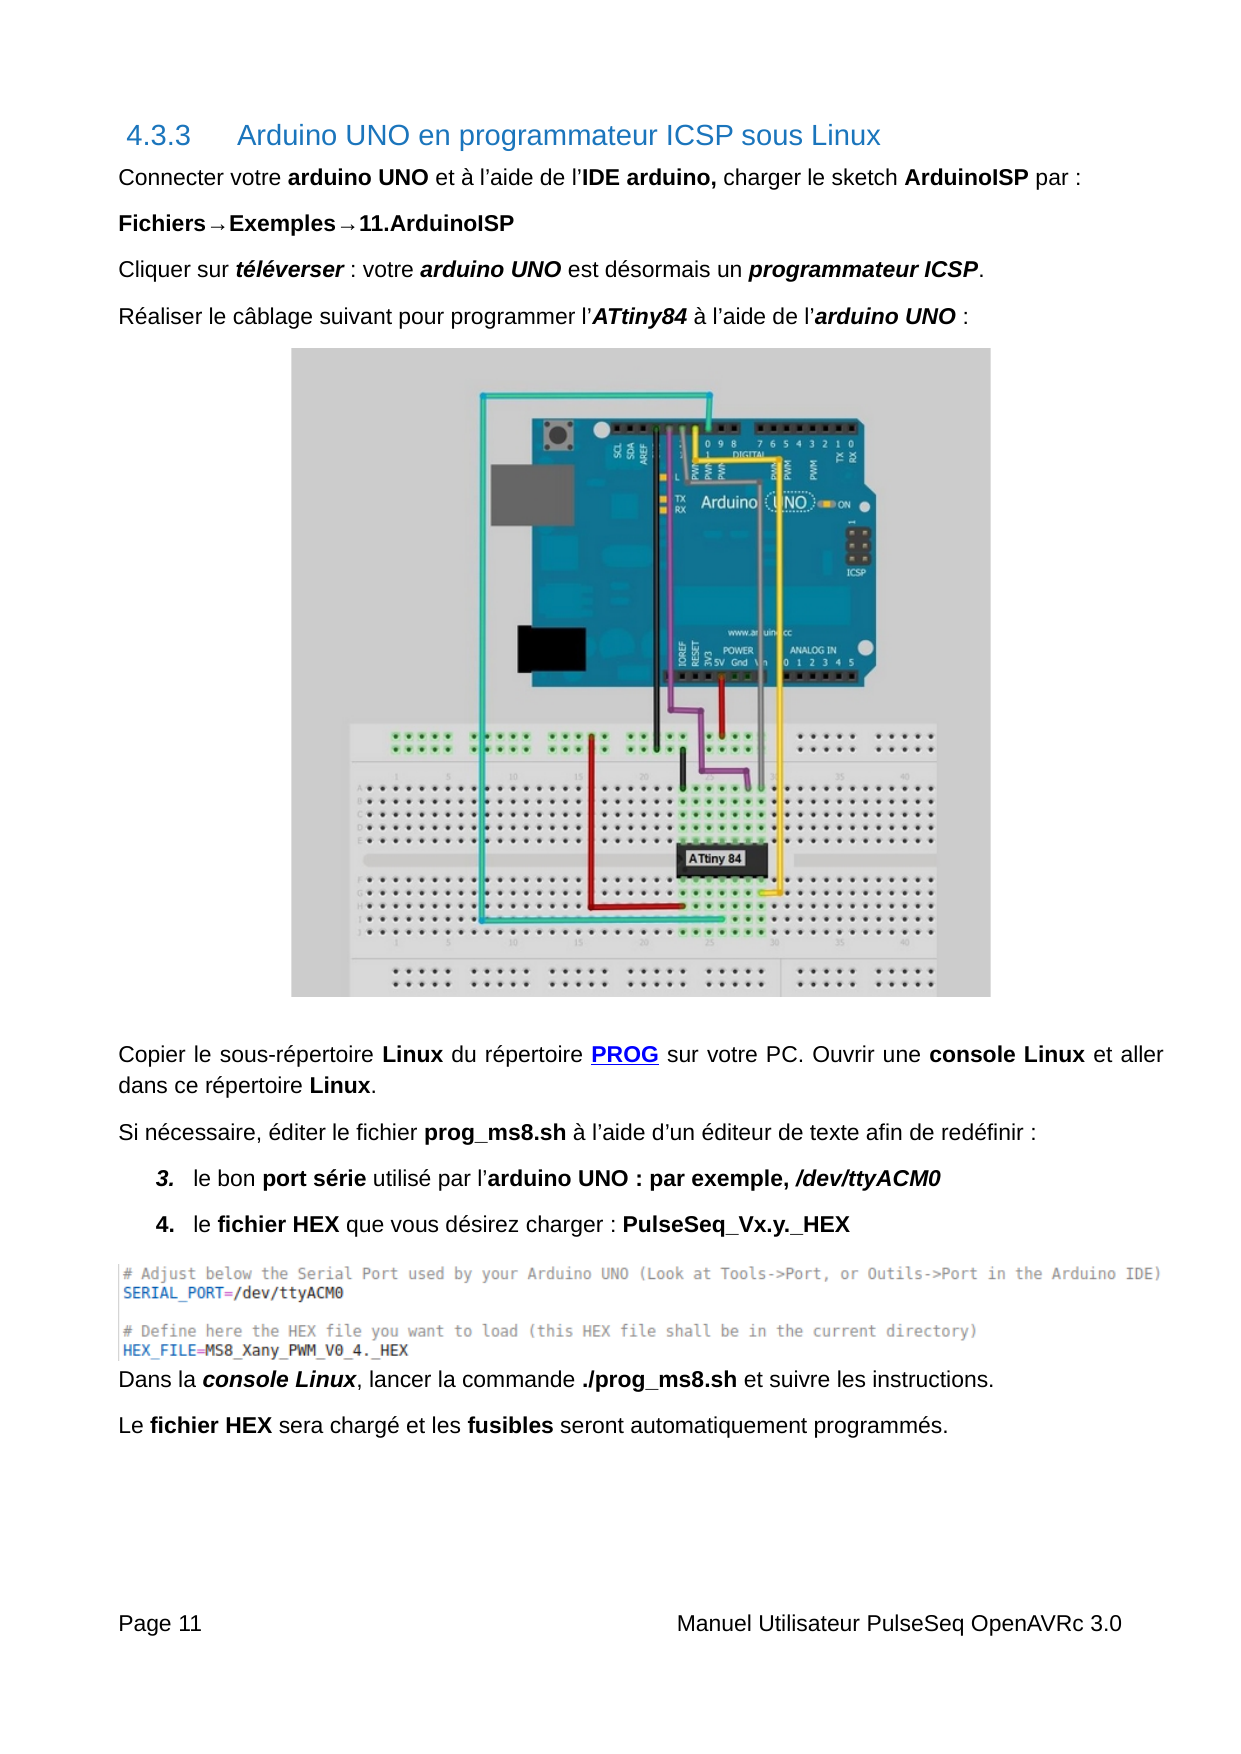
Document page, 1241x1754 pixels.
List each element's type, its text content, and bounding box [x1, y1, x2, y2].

text Fichiers→Exemples→11.ArduinoISP [118, 210, 1164, 237]
text Réaliser le câblage suivant pour programmer l’ATtiny84 à l’aide de l’arduino UNO : [118, 303, 1164, 329]
text Copier le sous-répertoire Linux du répertoire PROG sur votre PC. Ouvrir une console Linux et aller dans ce répertoire Linux. [118, 1041, 1164, 1099]
picture [118, 1264, 1164, 1361]
text Cliquer sur téléverser : votre arduino UNO est désormais un programmateur ICSP. [118, 256, 1164, 283]
text Dans la console Linux, lancer la commande ./prog_ms8.sh et suivre les instructions. [118, 1361, 1164, 1392]
text Si nécessaire, éditer le fichier prog_ms8.sh à l’aide d’un éditeur de texte afin de redéfinir : [118, 1119, 1164, 1145]
list le fichier HEX que vous désirez charger : PulseSeq_Vx.y._HEX [156, 1211, 1164, 1237]
picture [291, 348, 991, 997]
text Connecter votre arduino UNO et à l’aide de l’IDE arduino, charger le sketch ArduinoISP par : [118, 164, 1164, 191]
subtitle Arduino UNO en programmateur ICSP sous Linux [118, 118, 1164, 152]
text Le fichier HEX sera chargé et les fusibles seront automatiquement programmés. [118, 1412, 1164, 1439]
text [118, 1257, 1164, 1264]
list le bon port série utilisé par l’arduino UNO : par exemple, /dev/ttyACM0 [156, 1165, 1164, 1191]
